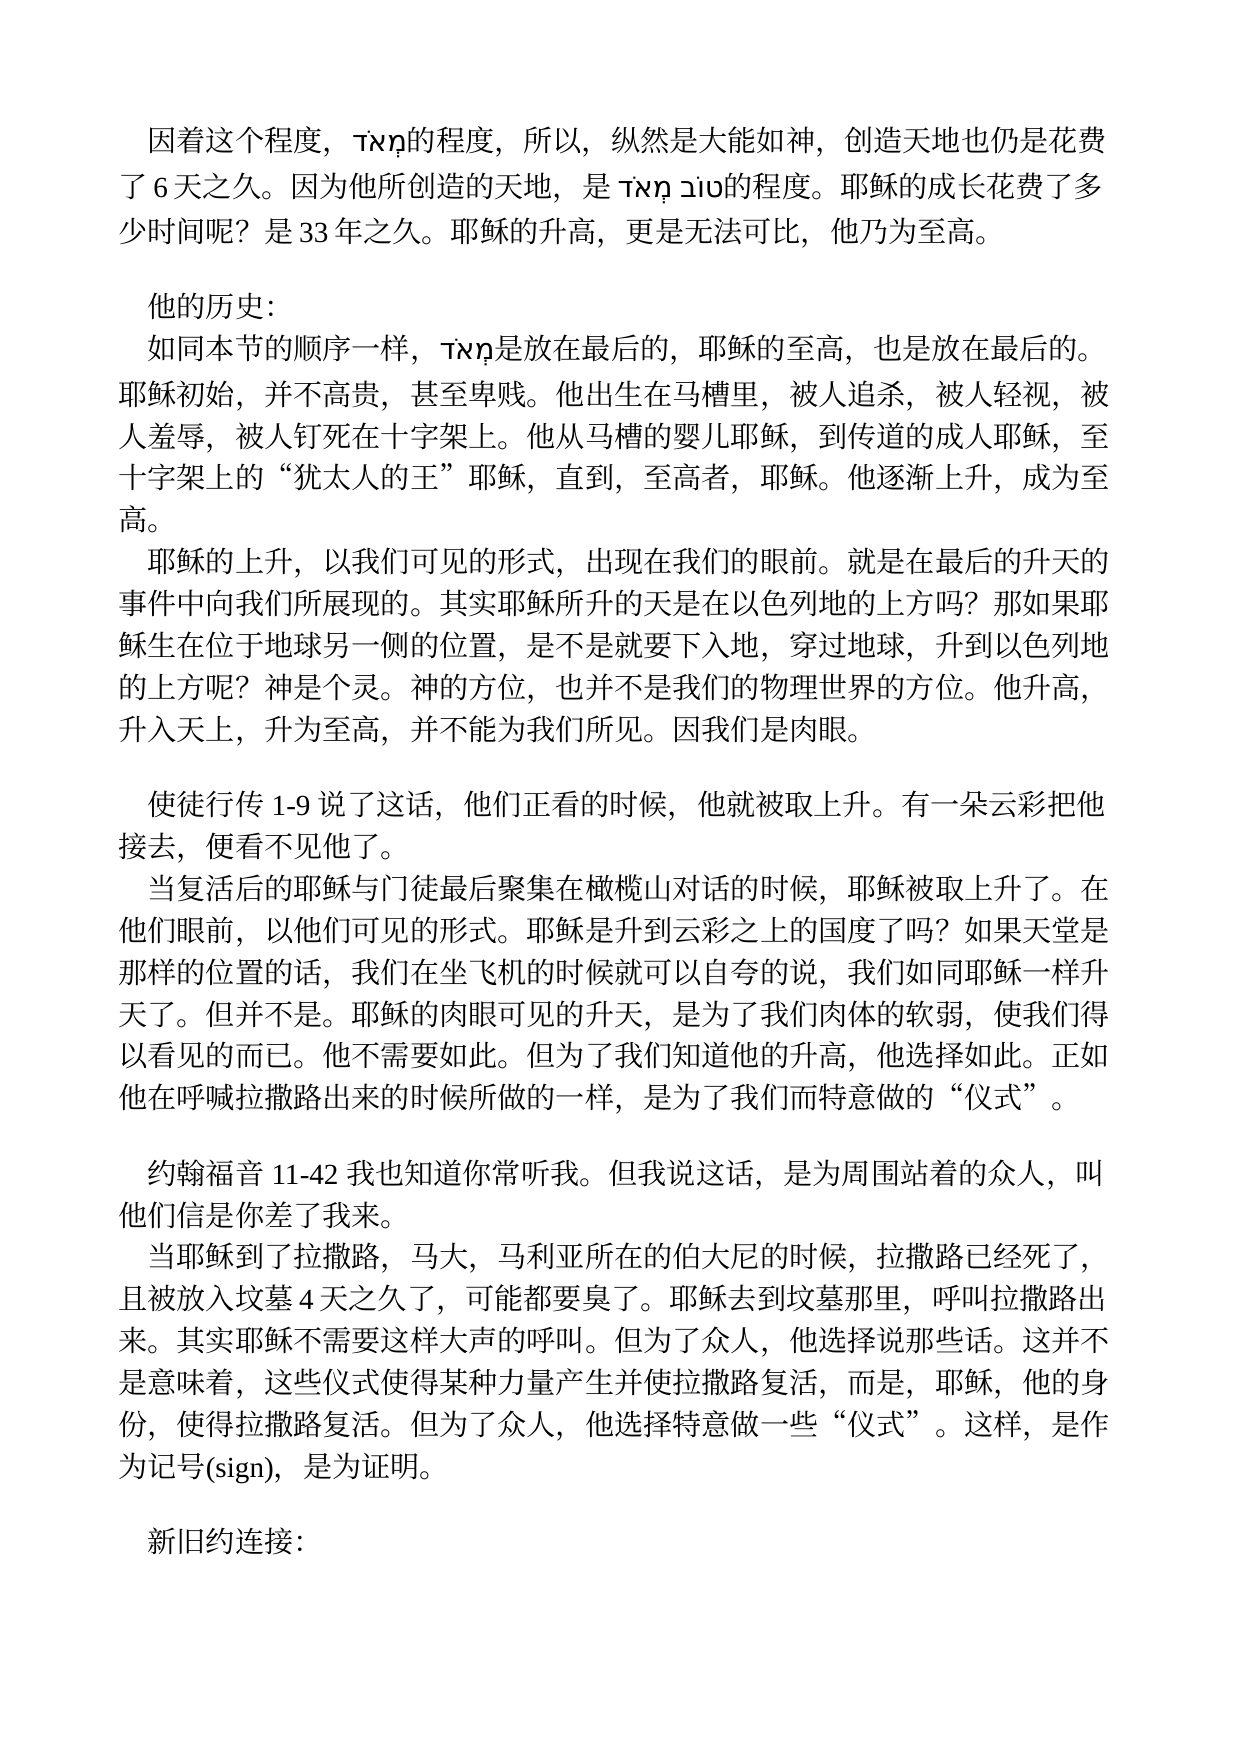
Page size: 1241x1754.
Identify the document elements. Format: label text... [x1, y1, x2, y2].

text 约翰福音 11-42 我也知道你常听我。但我说这话，是为周围站着的众人，叫他们信是你差了我来。 [118, 1151, 1122, 1234]
text 当耶稣到了拉撒路，马大，马利亚所在的伯大尼的时候，拉撒路已经死了，且被放入坟墓4天之久了，可能都要臭了。耶稣去到坟墓那里，呼叫拉撒路出来。其实耶稣不需要这样大声的呼叫。但为了众人，他选择说那些话。这并不是意味着，这些仪式使得某种力量产生并使拉撒路复活，而是，耶稣，他的身份，使得拉撒路复活。但为了众人，他选择特意做一些“仪式”。这样，是作为记号(sign)，是为证明。 [118, 1234, 1122, 1486]
text 使徒行传 1-9 说了这话，他们正看的时候，他就被取上升。有一朵云彩把他接去，便看不见他了。 [118, 782, 1122, 866]
text 当复活后的耶稣与门徒最后聚集在橄榄山对话的时候，耶稣被取上升了。在他们眼前，以他们可见的形式。耶稣是升到云彩之上的国度了吗？如果天堂是那样的位置的话，我们在坐飞机的时候就可以自夸的说，我们如同耶稣一样升天了。但并不是。耶稣的肉眼可见的升天，是为了我们肉体的软弱，使我们得以看见的而已。他不需要如此。但为了我们知道他的升高，他选择如此。正如他在呼喊拉撒路出来的时候所做的一样，是为了我们而特意做的“仪式”。 [118, 866, 1122, 1117]
text 耶稣的上升，以我们可见的形式，出现在我们的眼前。就是在最后的升天的事件中向我们所展现的。其实耶稣所升的天是在以色列地的上方吗？那如果耶稣生在位于地球另一侧的位置，是不是就要下入地，穿过地球，升到以色列地的上方呢？神是个灵。神的方位，也并不是我们的物理世界的方位。他升高，升入天上，升为至高，并不能为我们所见。因我们是肉眼。 [118, 539, 1122, 748]
text 他的历史： [118, 284, 1122, 326]
text 因着这个程度，מְאֹד的程度，所以，纵然是大能如神，创造天地也仍是花费了6天之久。因为他所创造的天地，是טוֹב מְאֹד的程度。耶稣的成长花费了多少时间呢？是33年之久。耶稣的升高，更是无法可比，他乃为至高。 [118, 118, 1122, 251]
text 如同本节的顺序一样，מְאֹד是放在最后的，耶稣的至高，也是放在最后的。耶稣初始，并不高贵，甚至卑贱。他出生在马槽里，被人追杀，被人轻视，被人羞辱，被人钉死在十字架上。他从马槽的婴儿耶稣，到传道的成人耶稣，至十字架上的“犹太人的王”耶稣，直到，至高者，耶稣。他逐渐上升，成为至高。 [118, 326, 1122, 539]
text 新旧约连接： [118, 1519, 1122, 1561]
